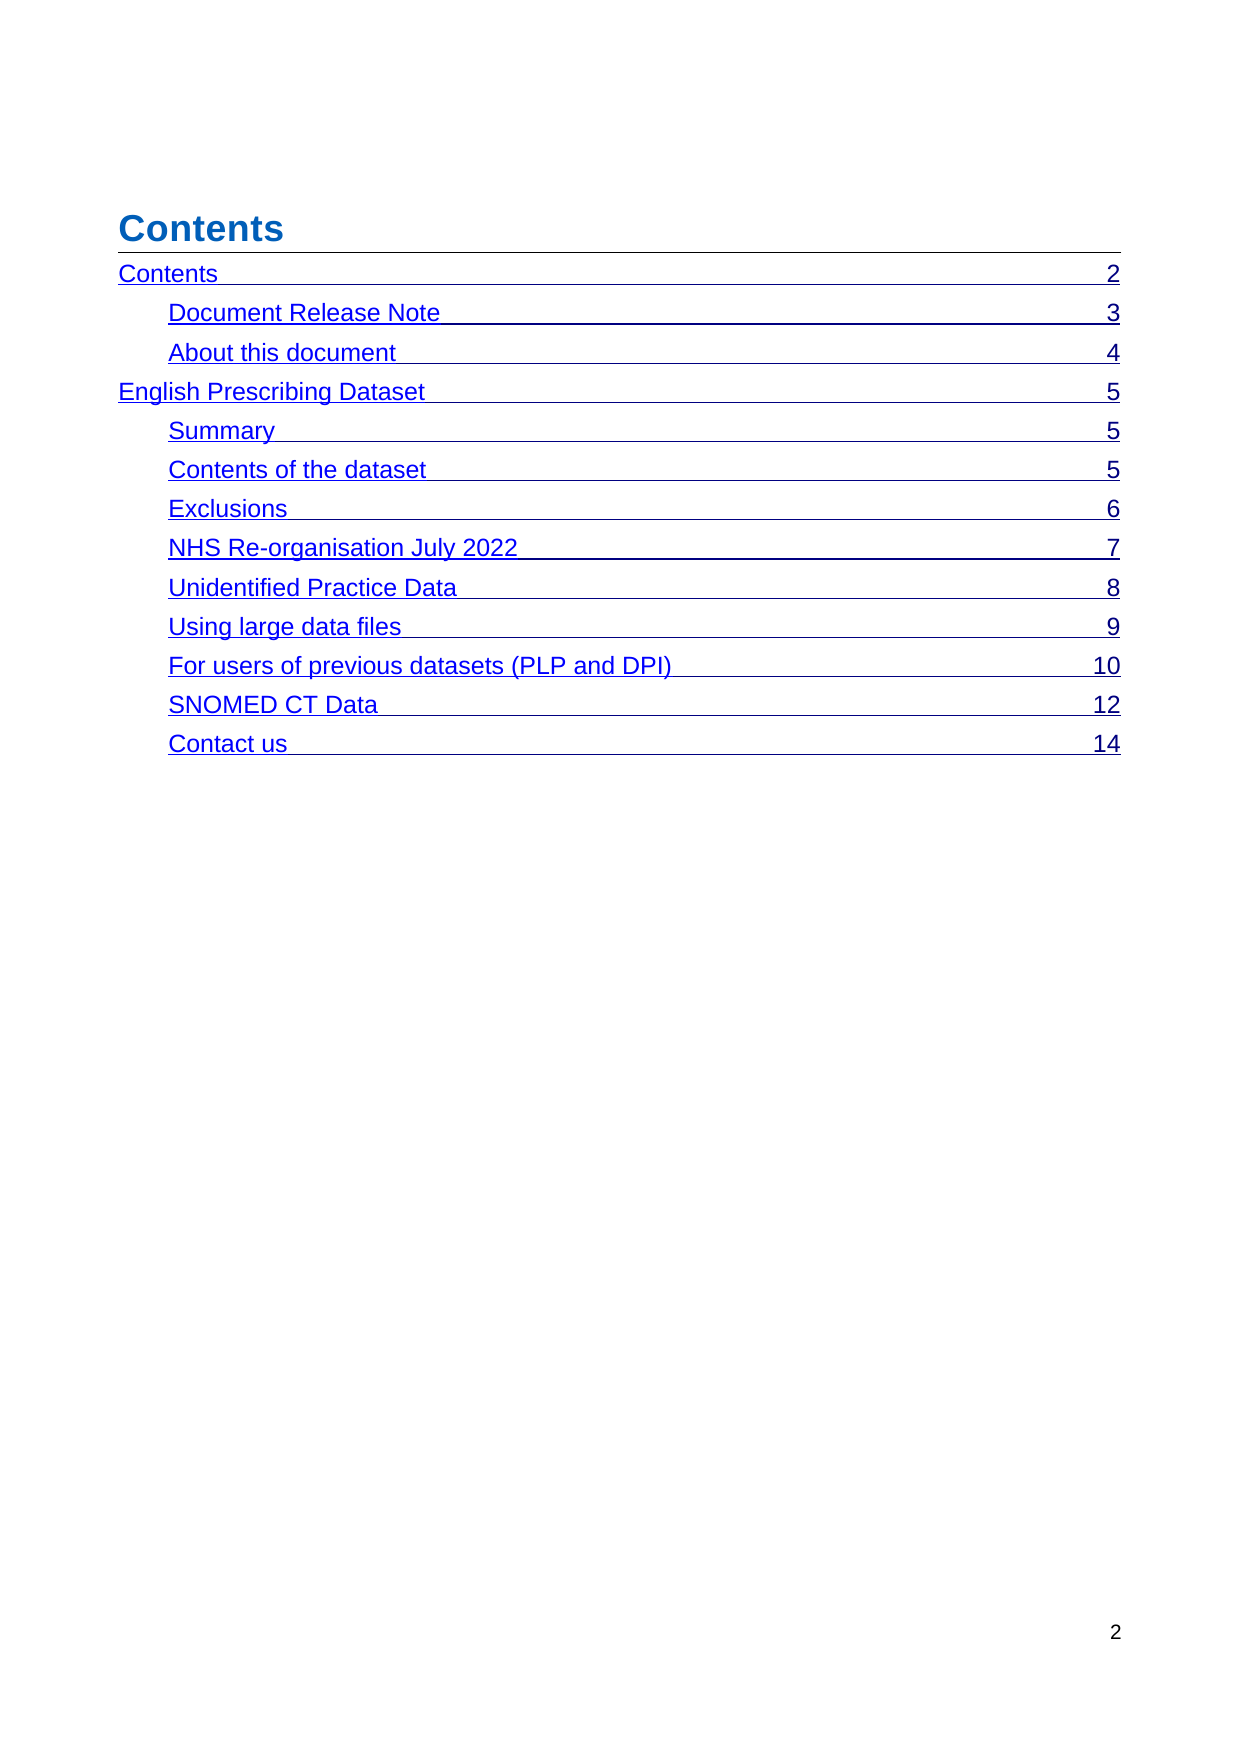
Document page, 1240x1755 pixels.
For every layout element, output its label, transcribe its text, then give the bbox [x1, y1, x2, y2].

text SNOMED CT Data 12 [168, 690, 1121, 715]
text For users of previous datasets (PLP and DPI) 10 [168, 651, 1121, 676]
text English Prescribing Dataset 5 [118, 377, 1121, 406]
subtitle Contents [118, 207, 1121, 252]
text Document Release Note 3 [168, 298, 1121, 327]
text Using large data files 9 [168, 612, 1121, 641]
text Unidentified Practice Data 8 [168, 573, 1121, 601]
text Exclusions 6 [168, 494, 1121, 523]
text About this document 4 [168, 338, 1121, 366]
text Summary 5 [168, 416, 1121, 445]
text NHS Re-organisation July 2022 7 [168, 533, 1121, 562]
text Contents 2 [118, 259, 1121, 288]
text Contact us 14 [168, 729, 1121, 754]
text Contents of the dataset 5 [168, 455, 1121, 484]
